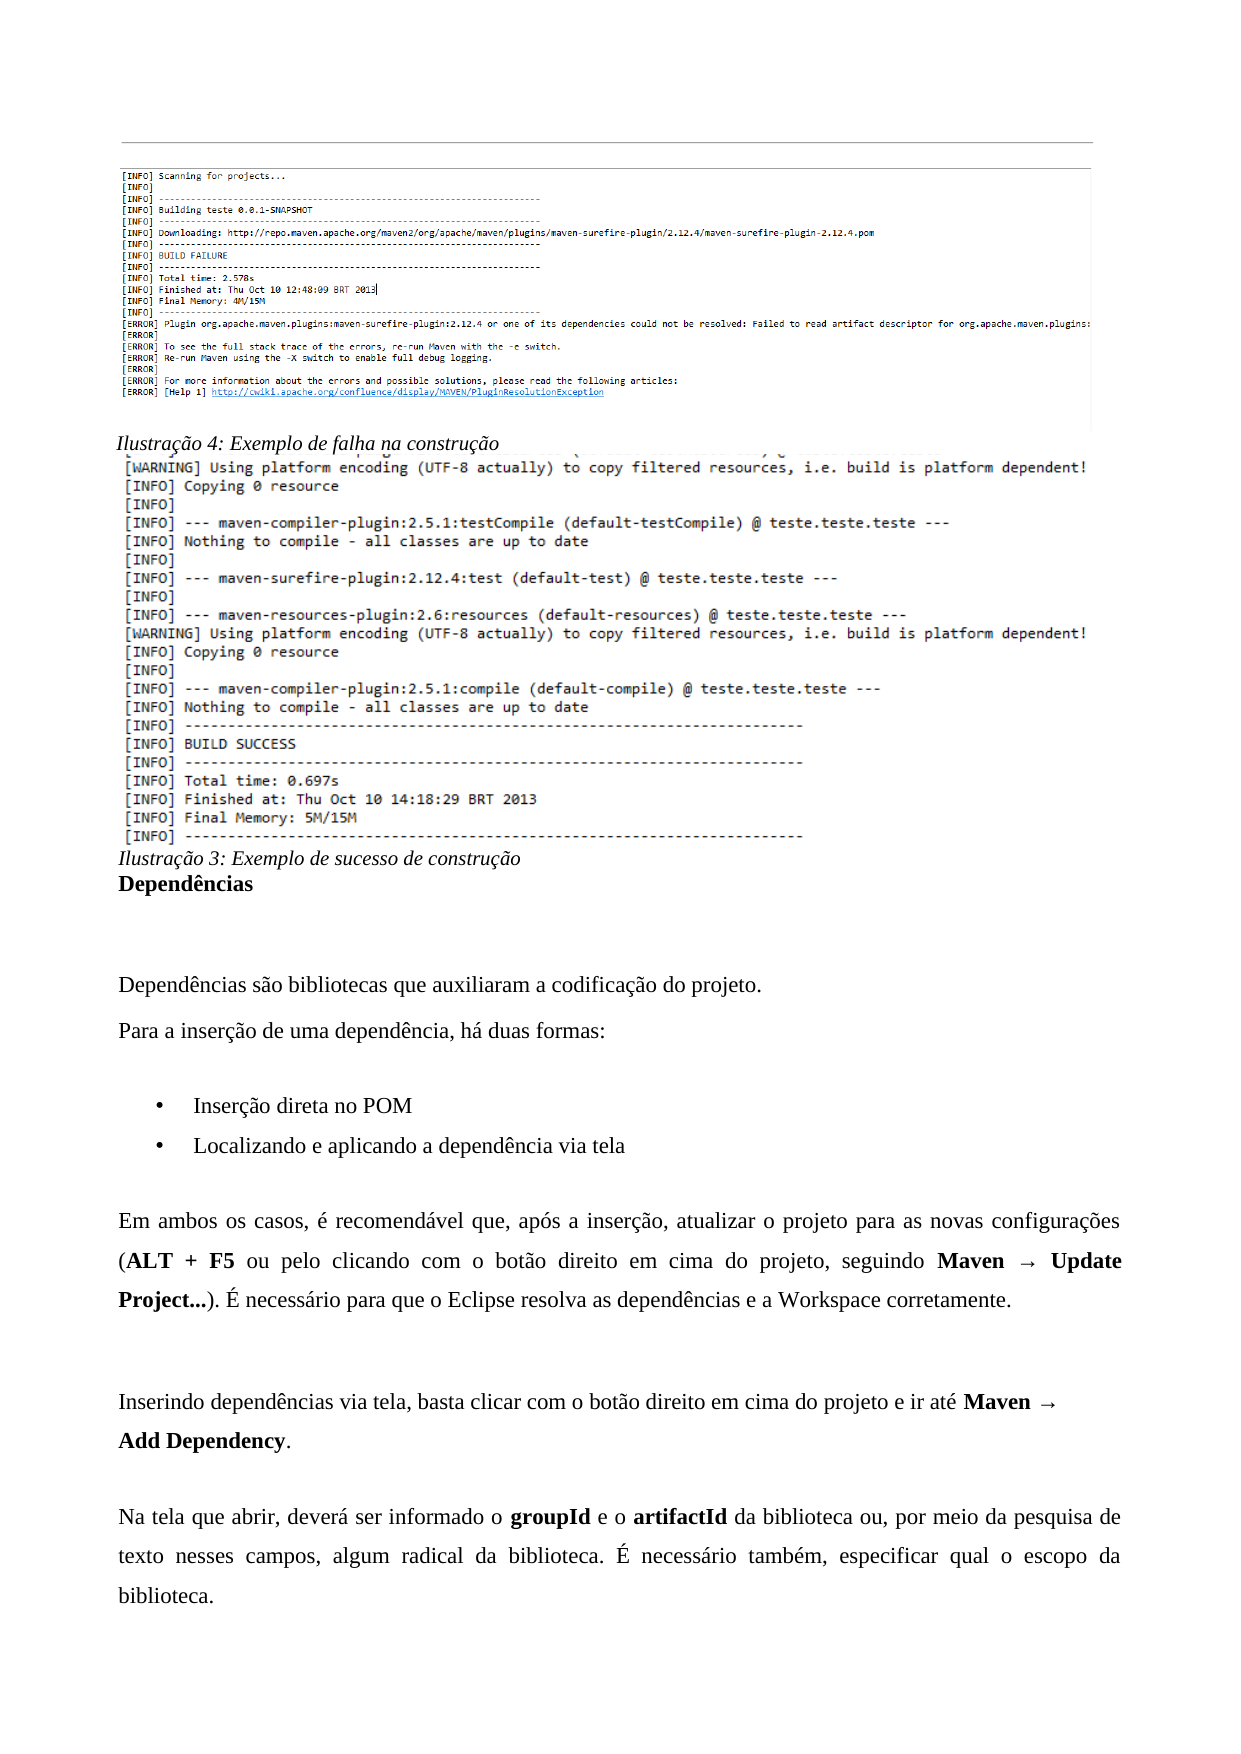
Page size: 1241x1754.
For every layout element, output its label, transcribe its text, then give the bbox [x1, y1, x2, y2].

subtitle Dependências são bibliotecas que auxiliaram a codificação do projeto. [118, 971, 1122, 997]
text Add Dependency. [118, 1427, 1122, 1454]
text Ilustração 4: Exemplo de falha na construção [116, 431, 1091, 454]
picture [116, 142, 1094, 846]
text Na tela que abrir, deverá ser informado o groupId e o artifactId da biblioteca ou, por meio da pesquisa de texto nesses campos, algum radical da biblioteca. É necessário também, especificar qual o escopo da biblioteca. [118, 1503, 1122, 1608]
subtitle Dependências [118, 203, 1122, 896]
text Em ambos os casos, é recomendável que, após a inserção, atualizar o projeto para as novas configurações (ALT + F5 ou pelo clicando com o botão direito em cima do projeto, seguindo Maven → Update Project...). É necessário para que o Eclipse resolva as dependências e a Workspace corretamente. [118, 1208, 1122, 1313]
list Localizando e aplicando a dependência via tela [156, 1132, 1122, 1158]
list Inserção direta no POM [156, 1093, 1122, 1119]
text Para a inserção de uma dependência, há duas formas: [118, 1017, 1122, 1043]
text [116, 157, 1091, 168]
text Inserindo dependências via tela, basta clicar com o botão direito em cima do projeto e ir até Maven → [118, 1388, 1122, 1414]
text [118, 131, 1093, 142]
text Ilustração 3: Exemplo de sucesso de construção [118, 846, 1093, 870]
